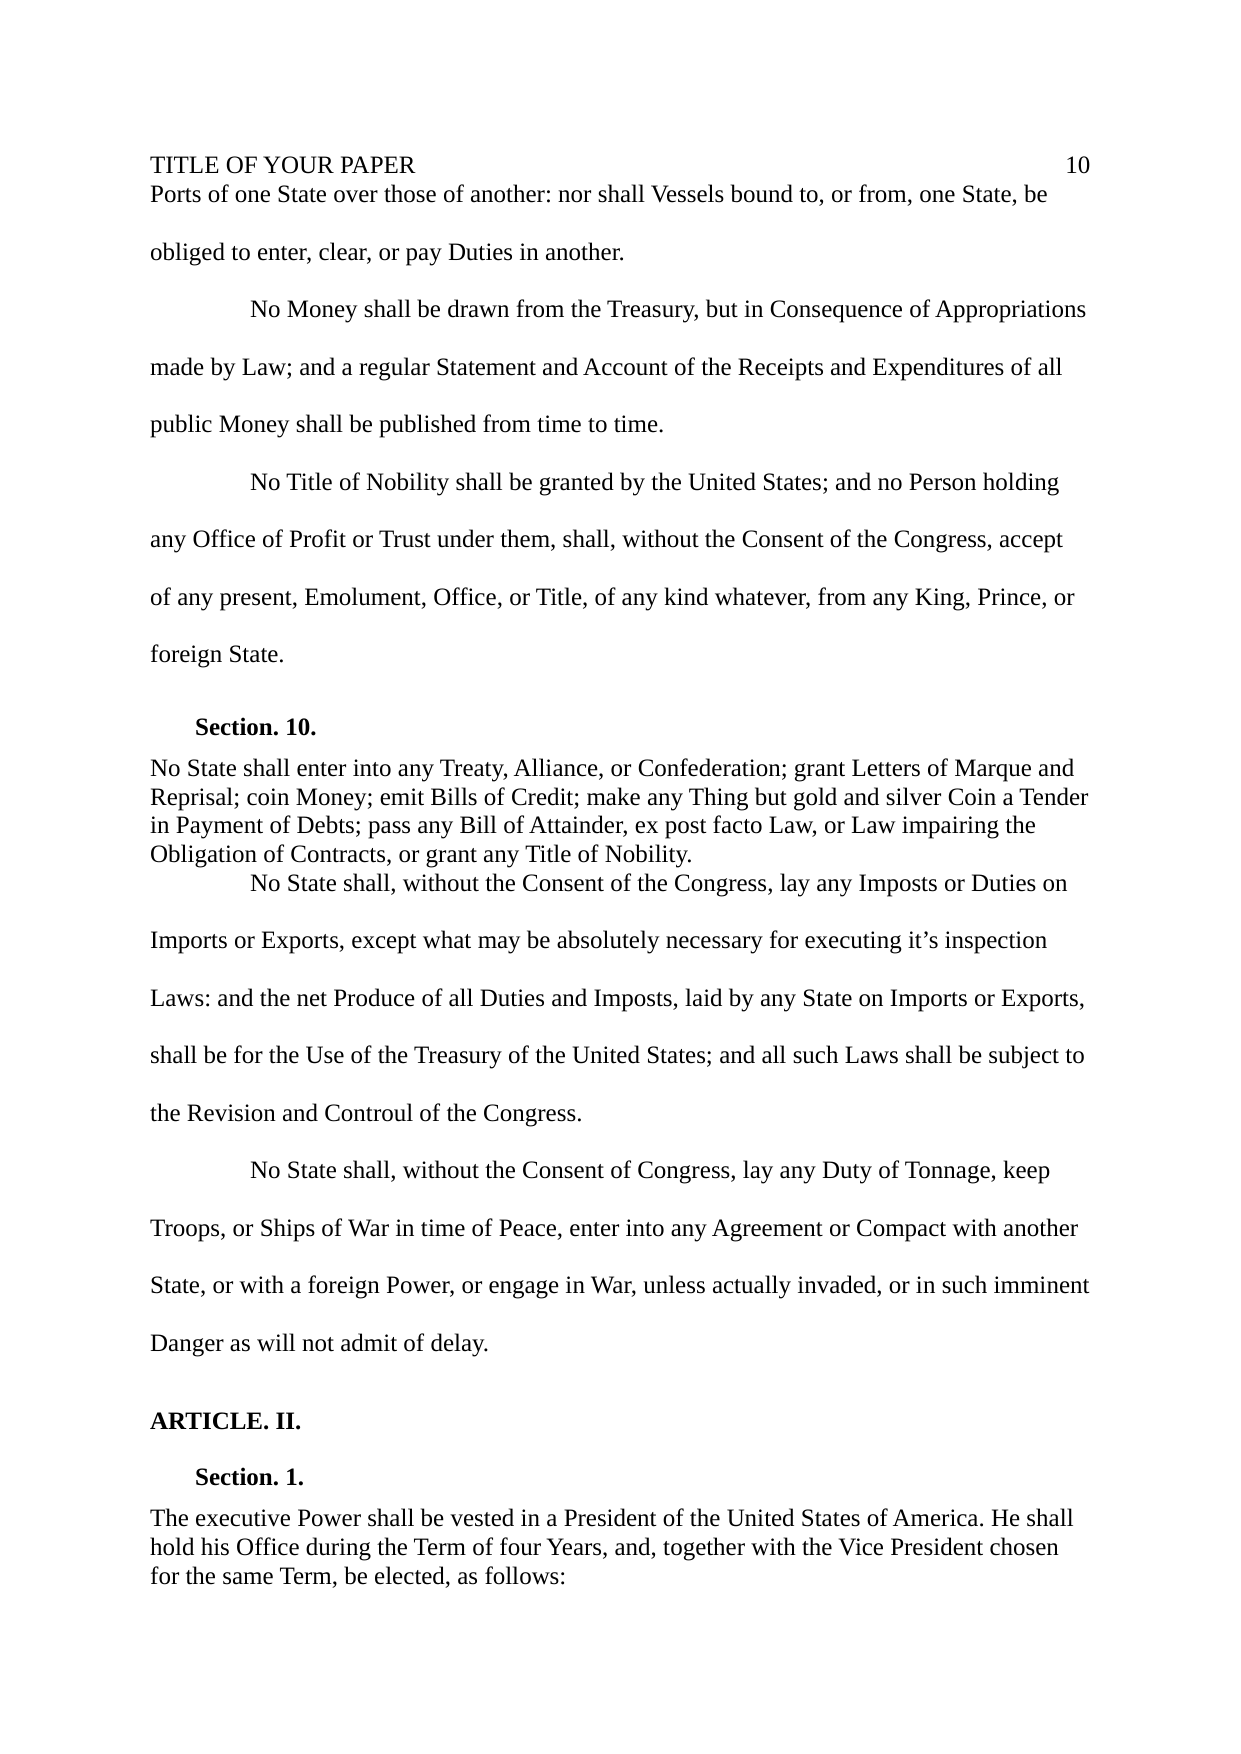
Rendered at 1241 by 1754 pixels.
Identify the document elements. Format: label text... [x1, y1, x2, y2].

text No State shall, without the Consent of the Congress, lay any Imposts or Duties on Imports or Exports, except what may be absolutely necessary for executing it’s inspection Laws: and the net Produce of all Duties and Imposts, laid by any State on Imports or Exports, shall be for the Use of the Treasury of the United States; and all such Laws shall be subject to the Revision and Controul of the Congress. [150, 868, 1090, 1127]
text No State shall enter into any Treaty, Alliance, or Confederation; grant Letters of Marque and Reprisal; coin Money; emit Bills of Credit; make any Thing but gold and silver Coin a Tender in Payment of Debts; pass any Bill of Attainder, ex post facto Law, or Law impairing the Obligation of Contracts, or grant any Title of Nobility. [150, 753, 1090, 868]
text No State shall, without the Consent of Congress, lay any Duty of Tonnage, keep Troops, or Ships of War in time of Peace, enter into any Agreement or Compact with another State, or with a foreign Power, or engage in War, unless actually invaded, or in such imminent Danger as will not admit of delay. [150, 1155, 1090, 1357]
subtitle ARTICLE. II. [150, 1406, 1090, 1435]
text Ports of one State over those of another: nor shall Vessels bound to, or from, one State, be obliged to enter, clear, or pay Duties in another. [150, 179, 1090, 266]
text No Money shall be drawn from the Treasury, but in Consequence of Appropriations made by Law; and a regular Statement and Account of the Receipts and Expenditures of all public Money shall be published from time to time. [150, 294, 1090, 438]
text The executive Power shall be vested in a President of the United States of America. He shall hold his Office during the Term of four Years, and, together with the Vice President chosen for the same Term, be elected, as follows: [150, 1503, 1090, 1589]
subtitle Section. 1. [195, 1462, 1090, 1491]
text No Title of Nobility shall be granted by the United States; and no Person holding any Office of Profit or Trust under them, shall, without the Consent of the Congress, accept of any present, Emolument, Office, or Title, of any kind whatever, from any King, Prince, or foreign State. [150, 467, 1090, 668]
subtitle Section. 10. [195, 712, 1090, 740]
